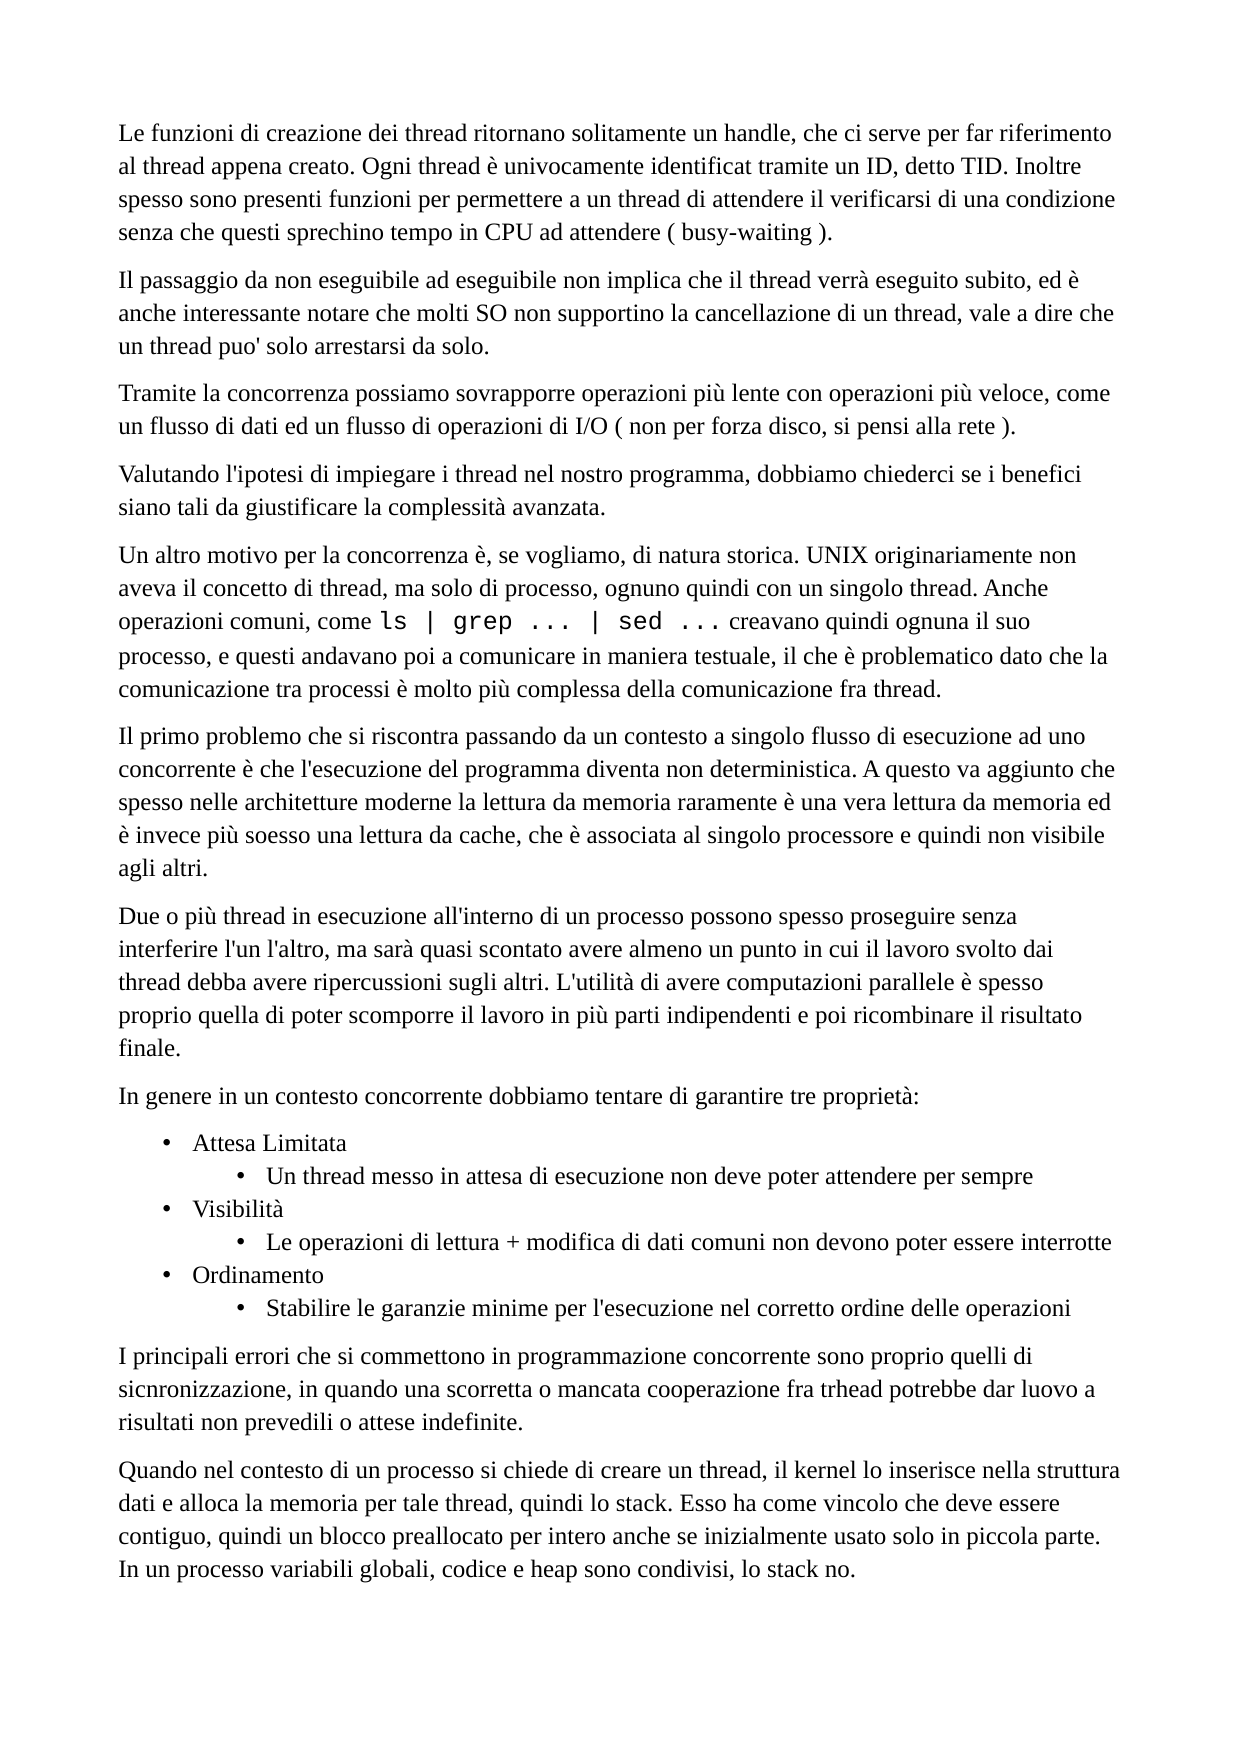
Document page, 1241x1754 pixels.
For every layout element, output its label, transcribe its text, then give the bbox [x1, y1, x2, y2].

text Il primo problemo che si riscontra passando da un contesto a singolo flusso di esecuzione ad uno concorrente è che l'esecuzione del programma diventa non deterministica. A questo va aggiunto che spesso nelle architetture moderne la lettura da memoria raramente è una vera lettura da memoria ed è invece più soesso una lettura da cache, che è associata al singolo processore e quindi non visibile agli altri. [118, 721, 1122, 882]
text In genere in un contesto concorrente dobbiamo tentare di garantire tre proprietà: [118, 1081, 1122, 1109]
text Due o più thread in esecuzione all'interno di un processo possono spesso proseguire senza interferire l'un l'altro, ma sarà quasi scontato avere almeno un punto in cui il lavoro svolto dai thread debba avere ripercussioni sugli altri. L'utilità di avere computazioni parallele è spesso proprio quella di poter scomporre il lavoro in più parti indipendenti e poi ricombinare il risultato finale. [118, 901, 1122, 1062]
list Le operazioni di lettura + modifica di dati comuni non devono poter essere interrotte [236, 1227, 1122, 1256]
text Il passaggio da non eseguibile ad eseguibile non implica che il thread verrà eseguito subito, ed è anche interessante notare che molti SO non supportino la cancellazione di un thread, vale a dire che un thread puo' solo arrestarsi da solo. [118, 265, 1122, 359]
list Visibilità [162, 1194, 1122, 1223]
text I principali errori che si commettono in programmazione concorrente sono proprio quelli di sicnronizzazione, in quando una scorretta o mancata cooperazione fra trhead potrebbe dar luovo a risultati non prevedili o attese indefinite. [118, 1341, 1122, 1436]
list Ordinamento [162, 1261, 1122, 1289]
text Valutando l'ipotesi di impiegare i thread nel nostro programma, dobbiamo chiederci se i benefici siano tali da giustificare la complessità avanzata. [118, 459, 1122, 521]
text Un altro motivo per la concorrenza è, se vogliamo, di natura storica. UNIX originariamente non aveva il concetto di thread, ma solo di processo, ognuno quindi con un singolo thread. Anche operazioni comuni, come ls | grep ... | sed ... creavano quindi ognuna il suo processo, e questi andavano poi a comunicare in maniera testuale, il che è problematico dato che la comunicazione tra processi è molto più complessa della comunicazione fra thread. [118, 540, 1122, 703]
list Stabilire le garanzie minime per l'esecuzione nel corretto ordine delle operazioni [236, 1293, 1122, 1322]
list Attesa Limitata [162, 1128, 1122, 1157]
text Quando nel contesto di un processo si chiede di creare un thread, il kernel lo inserisce nella struttura dati e alloca la memoria per tale thread, quindi lo stack. Esso ha come vincolo che deve essere contiguo, quindi un blocco preallocato per intero anche se inizialmente usato solo in piccola parte. In un processo variabili globali, codice e heap sono condivisi, lo stack no. [118, 1455, 1122, 1583]
list Un thread messo in attesa di esecuzione non deve poter attendere per sempre [236, 1161, 1122, 1190]
text Le funzioni di creazione dei thread ritornano solitamente un handle, che ci serve per far riferimento al thread appena creato. Ogni thread è univocamente identificat tramite un ID, detto TID. Inoltre spesso sono presenti funzioni per permettere a un thread di attendere il verificarsi di una condizione senza che questi sprechino tempo in CPU ad attendere ( busy-waiting ). [118, 118, 1122, 246]
text Tramite la concorrenza possiamo sovrapporre operazioni più lente con operazioni più veloce, come un flusso di dati ed un flusso di operazioni di I/O ( non per forza disco, si pensi alla rete ). [118, 378, 1122, 440]
